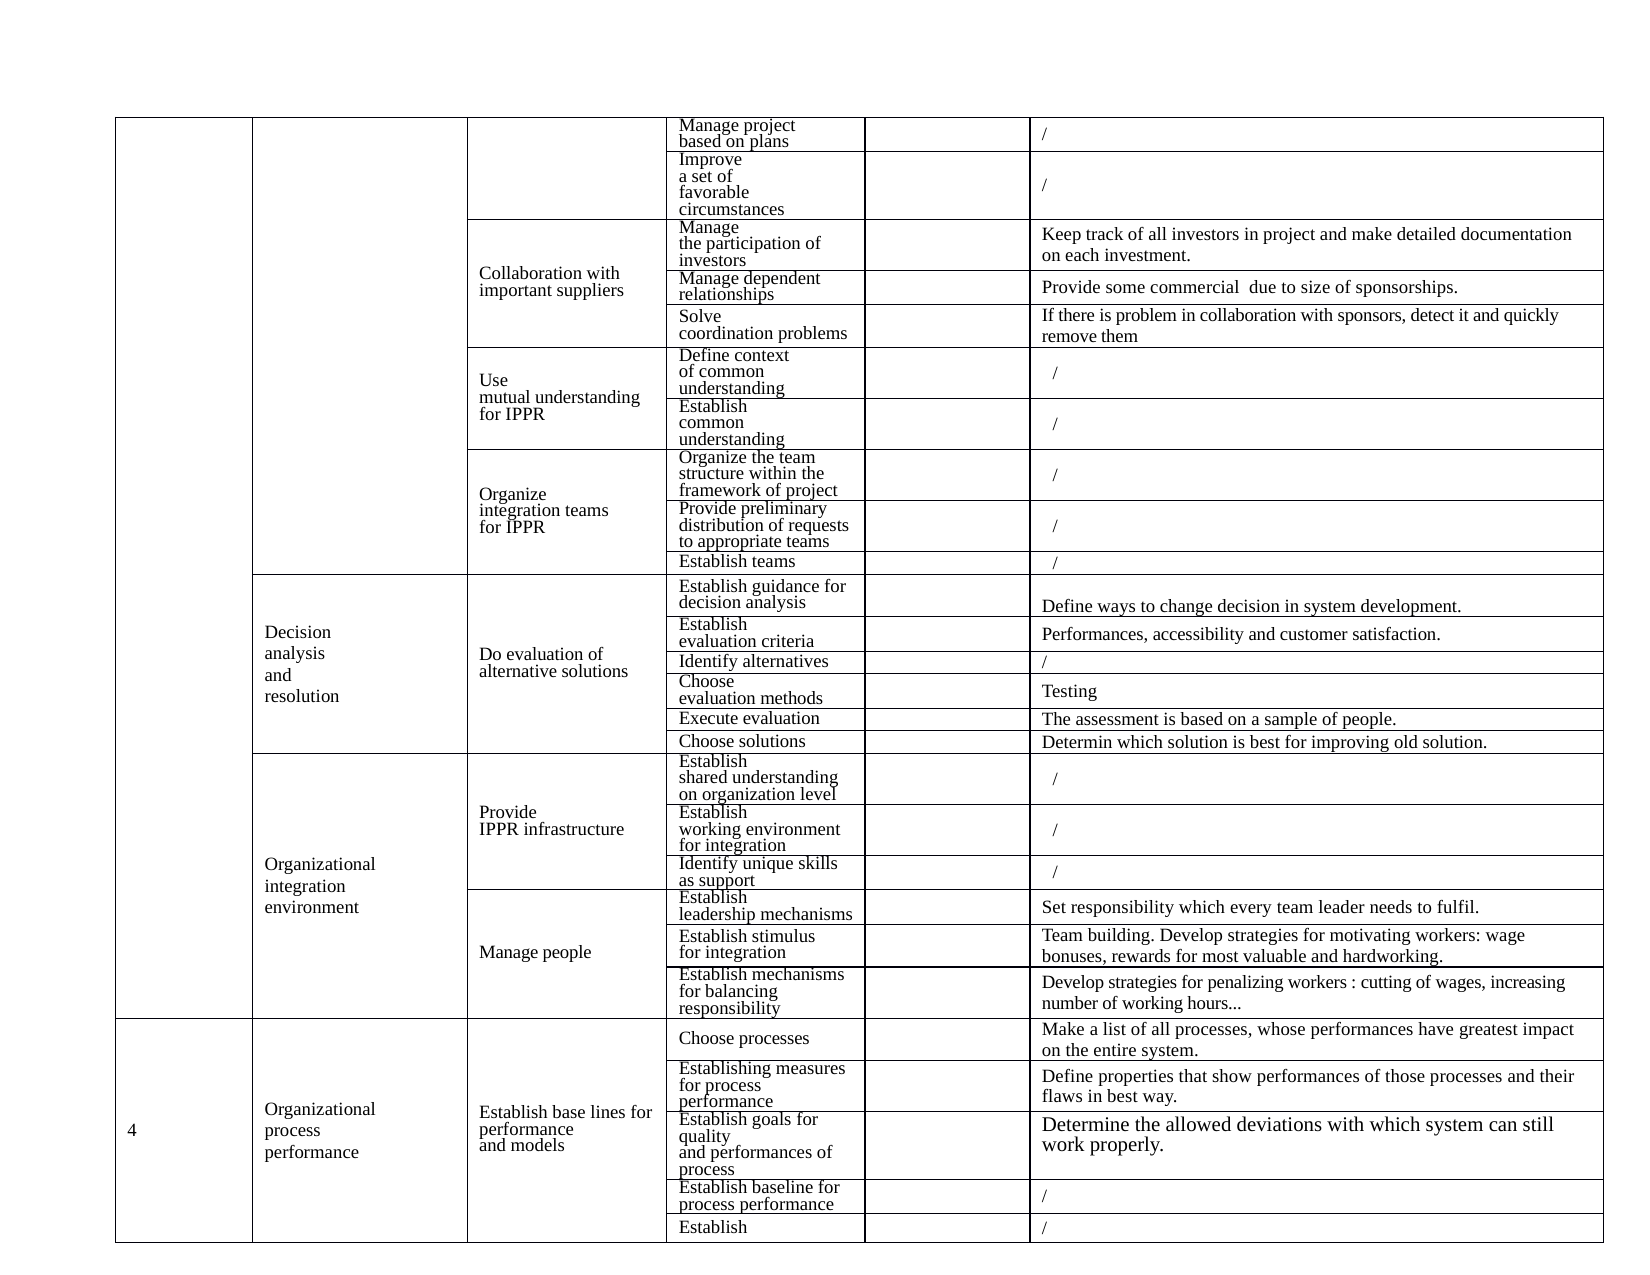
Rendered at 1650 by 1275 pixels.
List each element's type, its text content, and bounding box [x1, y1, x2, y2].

table_cell [866, 674, 1029, 708]
table_cell [116, 118, 252, 1017]
table_cell [866, 348, 1029, 398]
table_cell Determin which solution is best for improving old solution. [1031, 731, 1603, 753]
table_cell / [1031, 856, 1603, 889]
table_cell Choose evaluation methods [667, 674, 864, 708]
table_cell Keep track of all investors in project and make detailed documentation on each investment. [1031, 220, 1603, 270]
table_cell Establish evaluation criteria [667, 617, 864, 651]
table_cell [866, 118, 1029, 151]
table_cell [866, 925, 1029, 966]
table_cell Define properties that show performances of those processes and their flaws in best way. [1031, 1061, 1603, 1111]
table_cell Collaboration with important suppliers [468, 220, 666, 347]
table_cell / [1031, 399, 1603, 449]
table_cell Establish stimulus for integration [667, 925, 864, 966]
table_cell [866, 652, 1029, 673]
table_cell Team building. Develop strategies for motivating workers: wage bonuses, rewards for most valuable and hardworking. [1031, 925, 1603, 966]
table_cell [866, 220, 1029, 270]
table_cell Determine the allowed deviations with which system can still work properly. [1031, 1112, 1603, 1179]
table_cell [866, 754, 1029, 804]
table_cell [866, 271, 1029, 304]
table_cell Set responsibility which every team leader needs to fulfil. [1031, 890, 1603, 924]
table_cell [866, 399, 1029, 449]
table_cell Define context of common understanding [667, 348, 864, 398]
table_cell [866, 575, 1029, 616]
table_cell Provide preliminary distribution of requests to appropriate teams [667, 501, 864, 551]
table_cell Manage people [468, 890, 666, 1017]
table_cell [866, 890, 1029, 924]
table_cell / [1031, 1214, 1603, 1242]
table_cell / [1031, 348, 1603, 398]
table_cell [866, 617, 1029, 651]
table_cell Provide IPPR infrastructure [468, 754, 666, 889]
table_cell Make a list of all processes, whose performances have greatest impact on the entire system. [1031, 1019, 1603, 1060]
table_cell Solve coordination problems [667, 305, 864, 347]
table_cell Organizational integration environment [253, 754, 467, 1017]
table_cell Establish teams [667, 552, 864, 574]
table_cell [866, 305, 1029, 347]
table_cell [866, 552, 1029, 574]
table_cell Manage dependent relationships [667, 271, 864, 304]
table_cell Define ways to change decision in system development. [1031, 575, 1603, 616]
table_cell / [1031, 501, 1603, 551]
table_cell Establish guidance for decision analysis [667, 575, 864, 616]
table_cell Establish baseline for process performance [667, 1180, 864, 1213]
table_cell [468, 118, 666, 219]
table_cell Establishing measures for process performance [667, 1061, 864, 1111]
table_cell [866, 731, 1029, 753]
table_cell Develop strategies for penalizing workers : cutting of wages, increasing number of working hours... [1031, 968, 1603, 1017]
table_cell Organizational process performance [253, 1019, 467, 1242]
table_cell Choose solutions [667, 731, 864, 753]
table_cell / [1031, 1180, 1603, 1213]
table_cell [866, 1214, 1029, 1242]
table_cell Performances, accessibility and customer satisfaction. [1031, 617, 1603, 651]
table_cell Choose processes [667, 1019, 864, 1060]
table_cell Establish working environment for integration [667, 805, 864, 855]
table_cell [253, 118, 467, 574]
table_cell Organize the team structure within the framework of project [667, 450, 864, 500]
table_cell [866, 1180, 1029, 1213]
table_cell / [1031, 754, 1603, 804]
table_cell [866, 501, 1029, 551]
table_cell [866, 1061, 1029, 1111]
table_cell Identify alternatives [667, 652, 864, 673]
table_cell / [1031, 652, 1603, 673]
table_cell Do evaluation of alternative solutions [468, 575, 666, 753]
table_cell [866, 152, 1029, 219]
table_cell [866, 856, 1029, 889]
table_cell Decision analysis and resolution [253, 575, 467, 753]
table_cell [866, 968, 1029, 1017]
table_cell Establish [667, 1214, 864, 1242]
table_cell Use mutual understanding for IPPR [468, 348, 666, 449]
table_cell Establish leadership mechanisms [667, 890, 864, 924]
table_cell Identify unique skills as support [667, 856, 864, 889]
table_cell If there is problem in collaboration with sponsors, detect it and quickly remove them [1031, 305, 1603, 347]
table_cell Execute evaluation [667, 709, 864, 730]
table_cell [866, 450, 1029, 500]
table_cell / [1031, 552, 1603, 574]
table_cell Establish goals for quality and performances of process [667, 1112, 864, 1179]
table_cell Establish shared understanding on organization level [667, 754, 864, 804]
table_cell Testing [1031, 674, 1603, 708]
table_cell Improve a set of favorable circumstances [667, 152, 864, 219]
table_cell [866, 1112, 1029, 1179]
table_cell The assessment is based on a sample of people. [1031, 709, 1603, 730]
table_cell Organize integration teams for IPPR [468, 450, 666, 574]
table_cell Establish common understanding [667, 399, 864, 449]
table_cell / [1031, 450, 1603, 500]
table_cell / [1031, 118, 1603, 151]
table_cell / [1031, 805, 1603, 855]
table_cell Manage project based on plans [667, 118, 864, 151]
table_cell Establish mechanisms for balancing responsibility [667, 968, 864, 1017]
table_cell [866, 805, 1029, 855]
table_cell Establish base lines for performance and models [468, 1019, 666, 1242]
table_cell [866, 1019, 1029, 1060]
table_cell 4 [116, 1019, 252, 1242]
table_cell Manage the participation of investors [667, 220, 864, 270]
table_cell [866, 709, 1029, 730]
table_cell / [1031, 152, 1603, 219]
table_cell Provide some commercial due to size of sponsorships. [1031, 271, 1603, 304]
